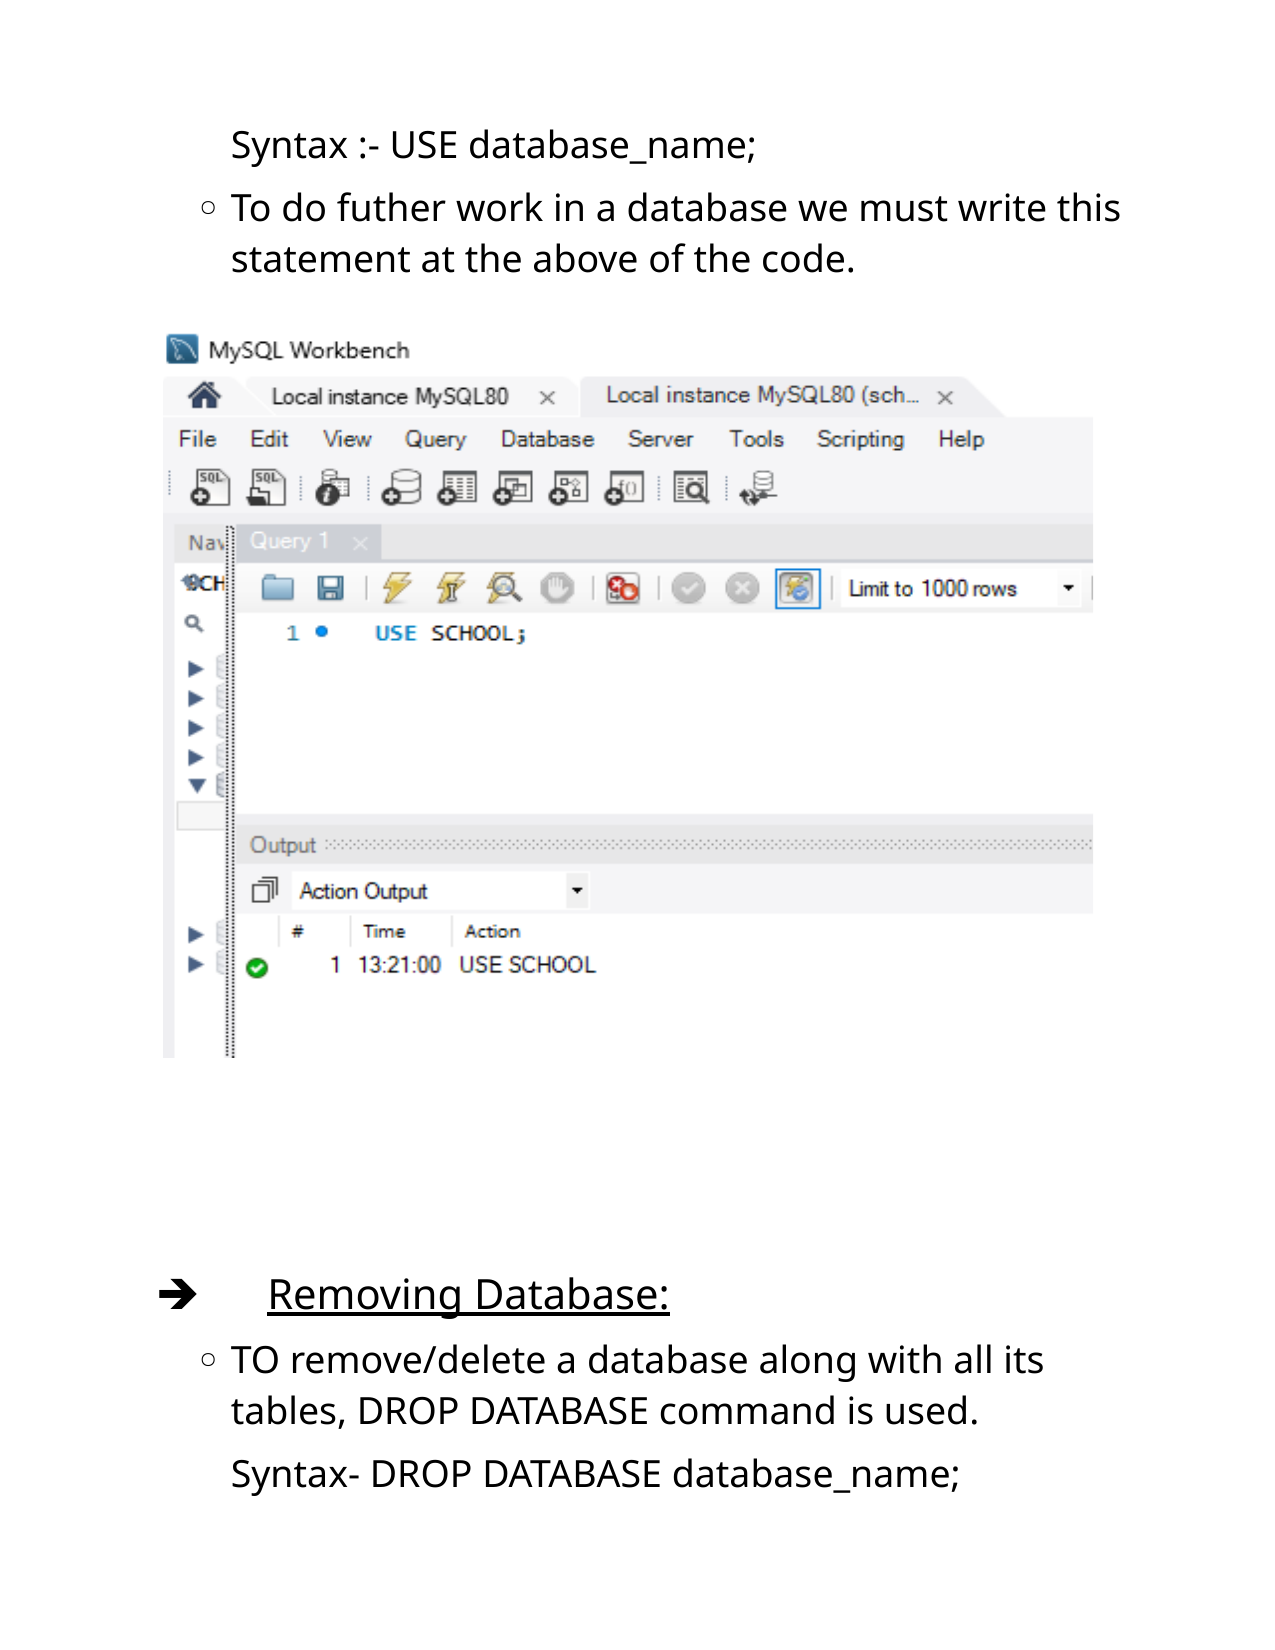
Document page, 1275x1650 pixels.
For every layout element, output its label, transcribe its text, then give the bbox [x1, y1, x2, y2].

list Syntax- DROP DATABASE database_name; [193, 1447, 1157, 1498]
list Syntax :- USE database_name; [193, 118, 1157, 169]
list Removing Database: [156, 1264, 1157, 1321]
picture [163, 329, 1094, 1058]
list TO remove/delete a database along with all its tables, DROP DATABASE command is used. [193, 1333, 1157, 1435]
list To do futher work in a database we must write this statement at the above of the code. [193, 181, 1157, 283]
